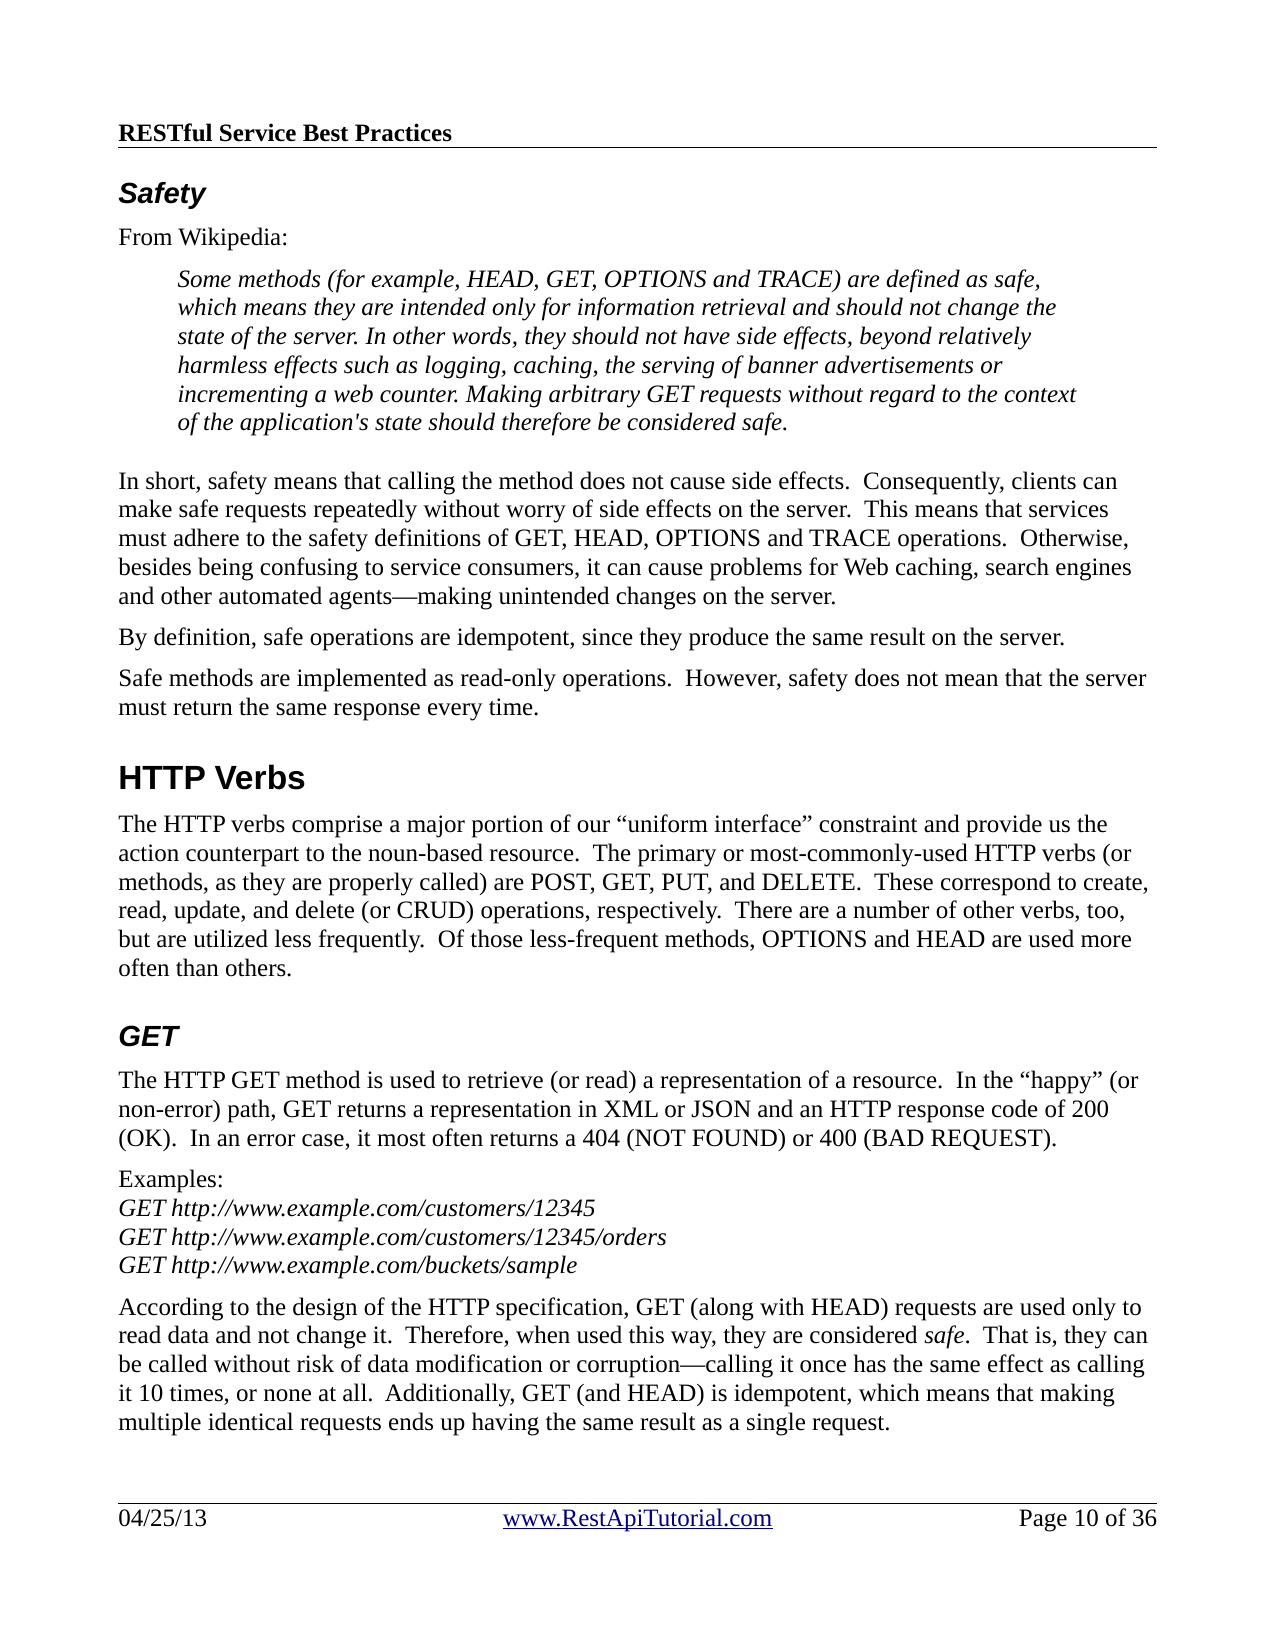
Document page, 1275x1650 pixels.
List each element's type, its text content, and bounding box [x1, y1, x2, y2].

text In short, safety means that calling the method does not cause side effects. Consequently, clients can make safe requests repeatedly without worry of side effects on the server. This means that services must adhere to the safety definitions of GET, HEAD, OPTIONS and TRACE operations. Otherwise, besides being confusing to service consumers, it can cause problems for Web caching, search engines and other automated agents—making unintended changes on the server. [118, 466, 1157, 609]
text Safe methods are implemented as read-only operations. However, safety does not mean that the server must return the same response every time. [118, 663, 1157, 721]
text By definition, safe operations are idempotent, since they produce the same result on the server. [118, 622, 1157, 651]
subtitle GET [118, 1019, 1157, 1053]
text GET http://www.example.com/customers/12345/orders [118, 1222, 1157, 1250]
text From Wikipedia: [118, 222, 1157, 251]
text GET http://www.example.com/customers/12345 [118, 1193, 1157, 1222]
text The HTTP verbs comprise a major portion of our “uniform interface” constraint and provide us the action counterpart to the noun-based resource. The primary or most-commonly-used HTTP verbs (or methods, as they are properly called) are POST, GET, PUT, and DELETE. These correspond to create, read, update, and delete (or CRUD) operations, respectively. There are a number of other verbs, too, but are utilized less frequently. Of those less-frequent methods, OPTIONS and HEAD are used more often than others. [118, 809, 1157, 982]
subtitle HTTP Verbs [118, 758, 1157, 797]
text According to the design of the HTTP specification, GET (along with HEAD) requests are used only to read data and not change it. Therefore, when used this way, they are considered safe. That is, they can be called without risk of data modification or corruption—calling it once has the same effect as calling it 10 times, or none at all. Additionally, GET (and HEAD) is idempotent, which means that making multiple identical requests ends up having the same result as a single request. [118, 1292, 1157, 1435]
text The HTTP GET method is used to retrieve (or read) a representation of a resource. In the “happy” (or non-error) path, GET returns a representation in XML or JSON and an HTTP response code of 200 (OK). In an error case, it most often returns a 404 (NOT FOUND) or 400 (BAD REQUEST). [118, 1065, 1157, 1152]
text Examples: [118, 1164, 1157, 1193]
text GET http://www.example.com/buckets/sample [118, 1250, 1157, 1279]
subtitle Safety [118, 176, 1157, 210]
text Some methods (for example, HEAD, GET, OPTIONS and TRACE) are defined as safe, which means they are intended only for information retrieval and should not change the state of the server. In other words, they should not have side effects, beyond relatively harmless effects such as logging, caching, the serving of banner advertisements or incrementing a web counter. Making arbitrary GET requests without regard to the context of the application's state should therefore be considered safe. [177, 264, 1098, 436]
